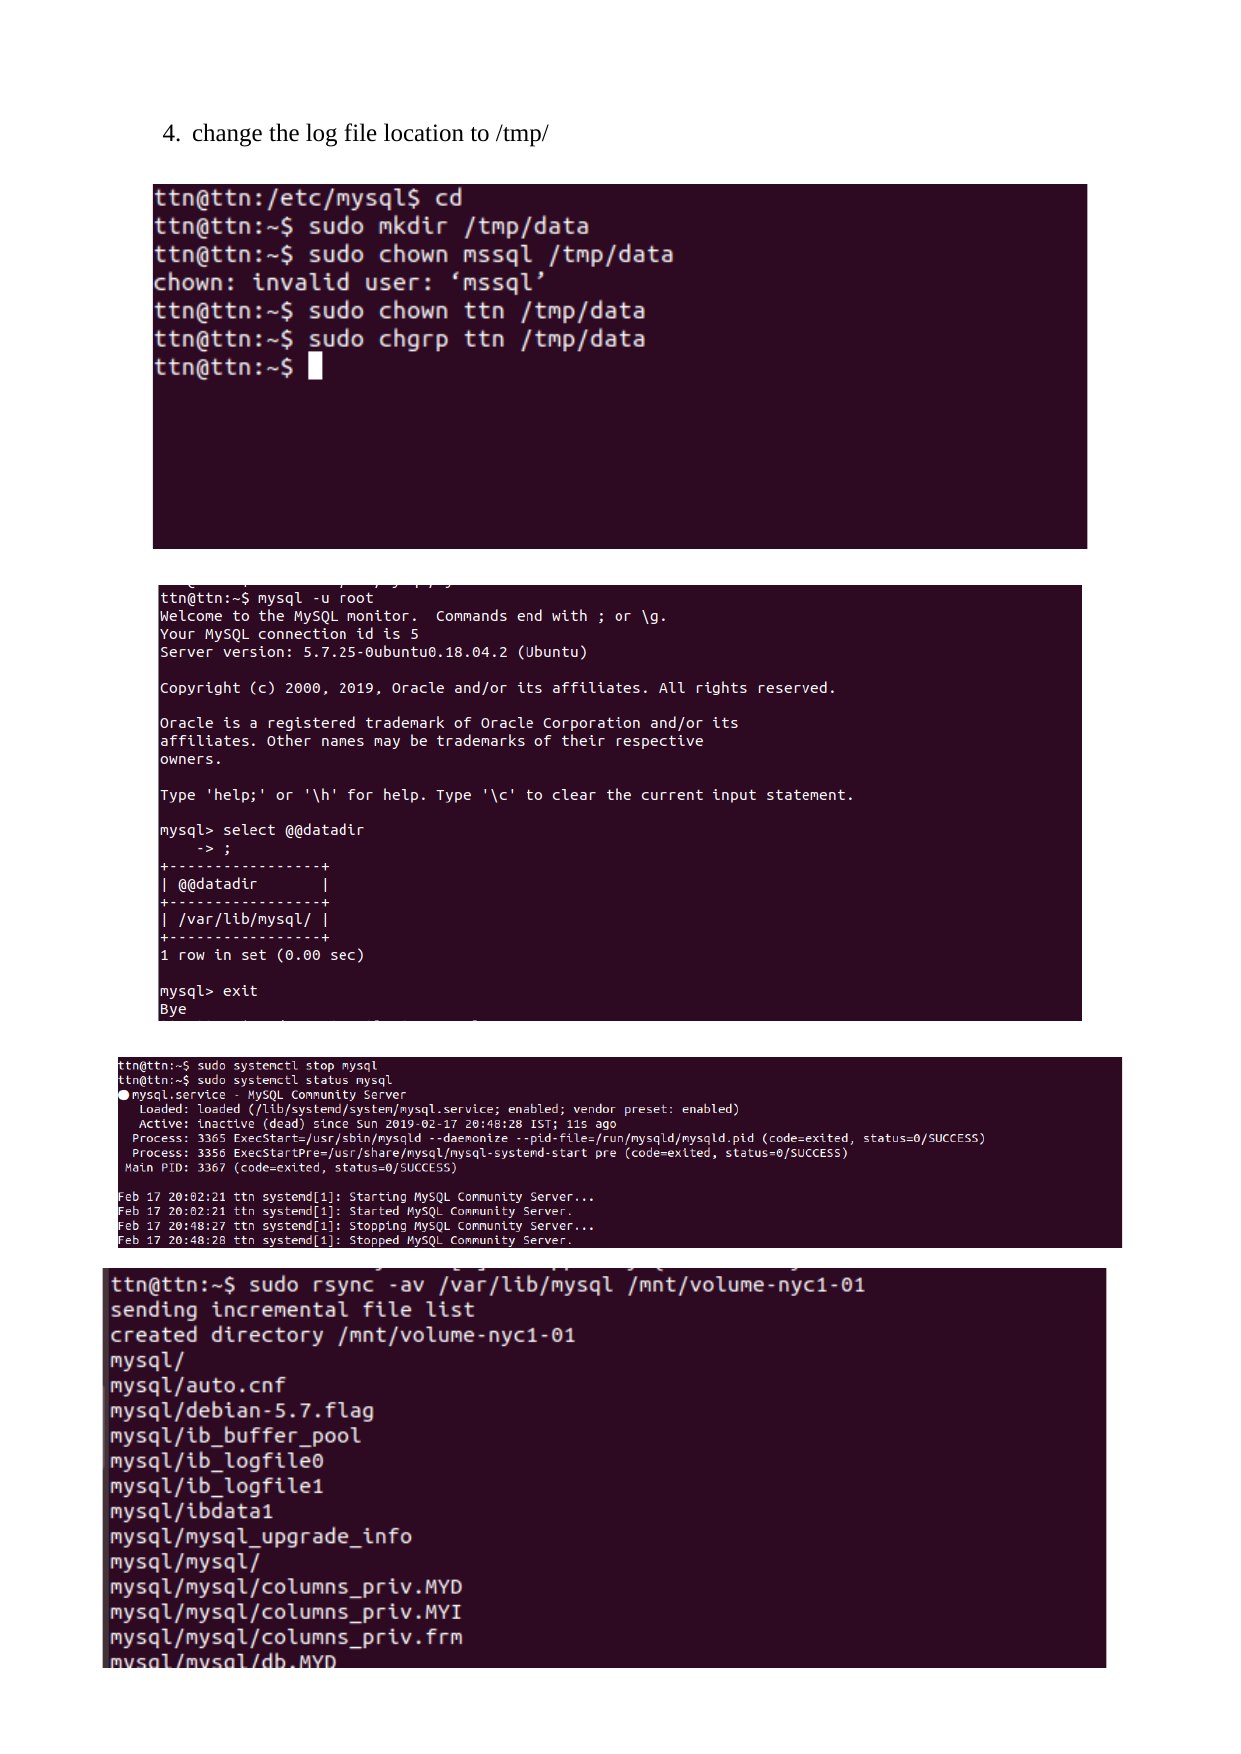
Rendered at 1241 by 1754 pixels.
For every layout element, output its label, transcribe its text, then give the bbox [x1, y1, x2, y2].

picture [152, 184, 1088, 549]
picture [102, 1268, 1107, 1668]
list change the log file location to /tmp/ [162, 118, 1122, 147]
picture [158, 585, 1082, 1021]
picture [118, 1057, 1123, 1248]
